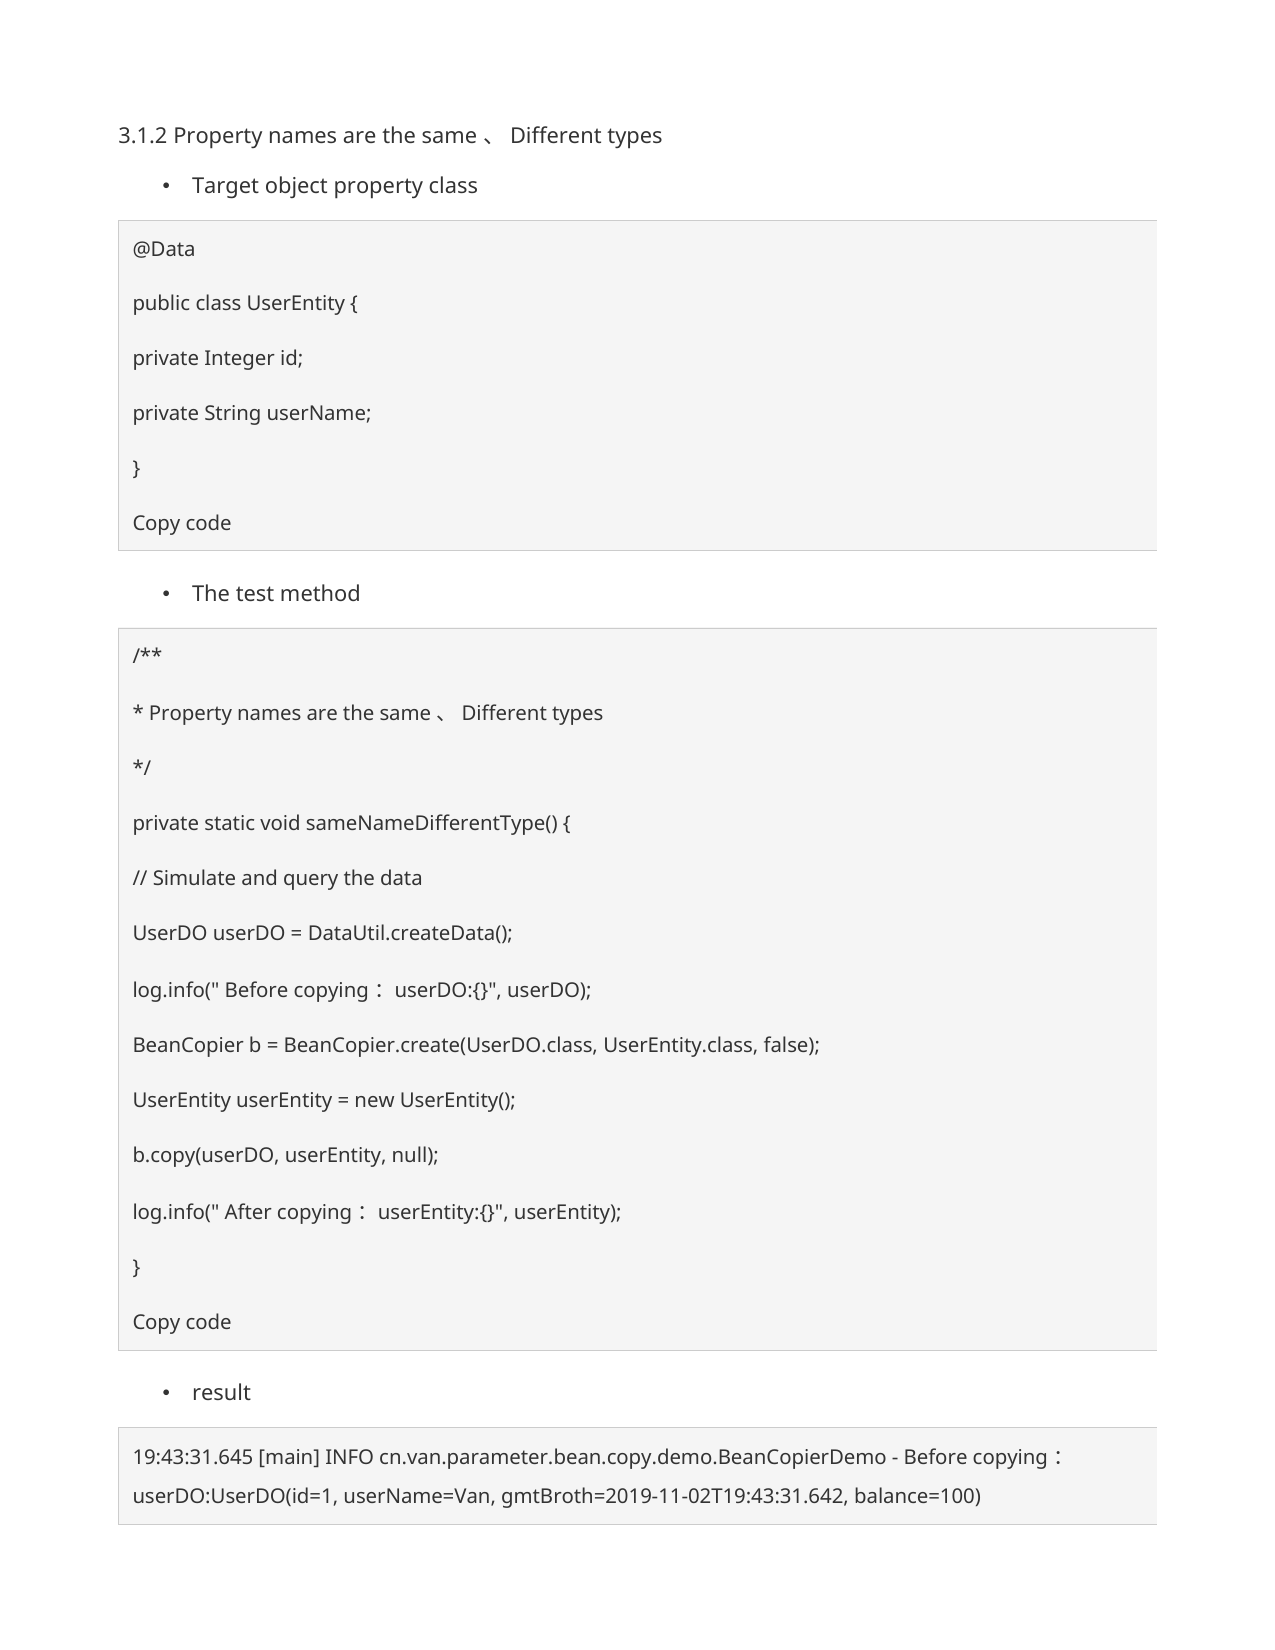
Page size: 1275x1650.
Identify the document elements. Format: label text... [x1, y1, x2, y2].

text private String userName; [119, 385, 1157, 427]
text // Simulate and query the data [119, 849, 1157, 891]
text Copy code [119, 1294, 1157, 1350]
text 19:43:31.645 [main] INFO cn.van.parameter.bean.copy.demo.BeanCopierDemo - Before copying ：userDO:UserDO(id=1, userName=Van, gmtBroth=2019-11-02T19:43:31.642, balance=100) [119, 1428, 1157, 1524]
text UserDO userDO = DataUtil.createData(); [119, 904, 1157, 946]
text b.copy(userDO, userEntity, null); [119, 1127, 1157, 1168]
text } [119, 1239, 1157, 1281]
text */ [119, 740, 1157, 782]
text private Integer id; [119, 330, 1157, 372]
text * Property names are the same 、 Different types [119, 682, 1157, 726]
text UserEntity userEntity = new UserEntity(); [119, 1072, 1157, 1113]
text } [119, 439, 1157, 481]
text log.info(" Before copying ：userDO:{}", userDO); [119, 959, 1157, 1003]
text Copy code [119, 494, 1157, 550]
list Target object property class [162, 170, 1157, 200]
text /** [119, 629, 1157, 669]
text private static void sameNameDifferentType() { [119, 795, 1157, 837]
text @Data [119, 221, 1157, 262]
text BeanCopier b = BeanCopier.create(UserDO.class, UserEntity.class, false); [119, 1017, 1157, 1059]
text public class UserEntity { [119, 275, 1157, 317]
list result [162, 1377, 1157, 1407]
text 3.1.2 Property names are the same 、 Different types [118, 118, 1157, 150]
list The test method [162, 578, 1157, 607]
text log.info(" After copying ：userEntity:{}", userEntity); [119, 1181, 1157, 1225]
